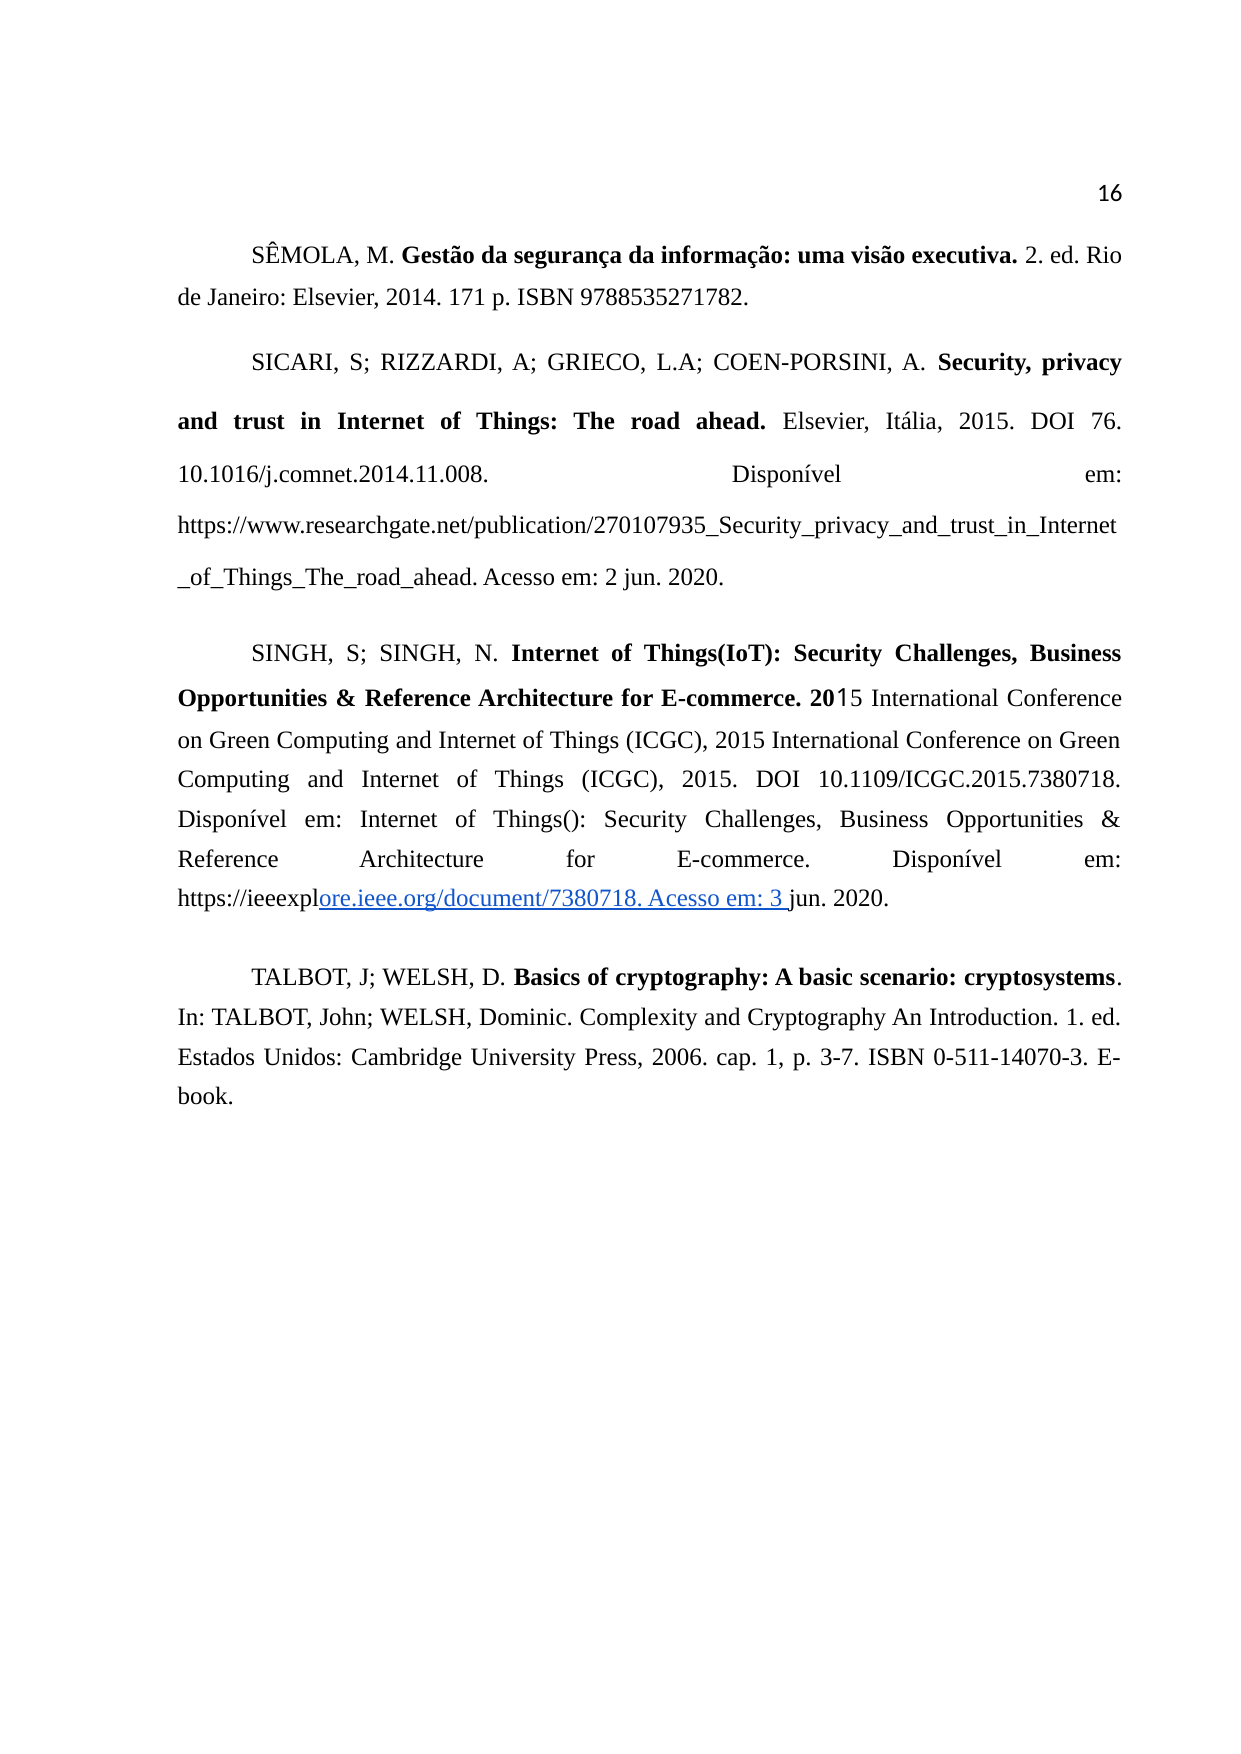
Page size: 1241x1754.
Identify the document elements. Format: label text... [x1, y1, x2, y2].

text SINGH, S; SINGH, N. Internet of Things(IoT): Security Challenges, Business Opportunities & Reference Architecture for E-commerce. 2015 International Conference on Green Computing and Internet of Things (ICGC), 2015 International Conference on Green Computing and Internet of Things (ICGC), 2015. DOI 10.1109/ICGC.2015.7380718. Disponível em: Internet of Things(): Security Challenges, Business Opportunities & Reference Architecture for E-commerce. Disponível em: https://ieeexplore.ieee.org/document/7380718. Acesso em: 3 jun. 2020. [177, 638, 1122, 912]
text SÊMOLA, M. Gestão da segurança da informação: uma visão executiva. 2. ed. Rio de Janeiro: Elsevier, 2014. 171 p. ISBN 9788535271782. [177, 237, 1122, 311]
text SICARI, S; RIZZARDI, A; GRIECO, L.A; COEN-PORSINI, A. Security, privacy and trust in Internet of Things: The road ahead. Elsevier, Itália, 2015. DOI 76. 10.1016/j.comnet.2014.11.008. Disponível em: https://www.researchgate.net/publication/270107935_Security_privacy_and_trust_in_Internet_of_Things_The_road_ahead. Acesso em: 2 jun. 2020. [177, 347, 1122, 591]
text TALBOT, J; WELSH, D. Basics of cryptography: A basic scenario: cryptosystems. In: TALBOT, John; WELSH, Dominic. Complexity and Cryptography An Introduction. 1. ed. Estados Unidos: Cambridge University Press, 2006. cap. 1, p. 3-7. ISBN 0-511-14070-3. E-book. [177, 962, 1122, 1110]
